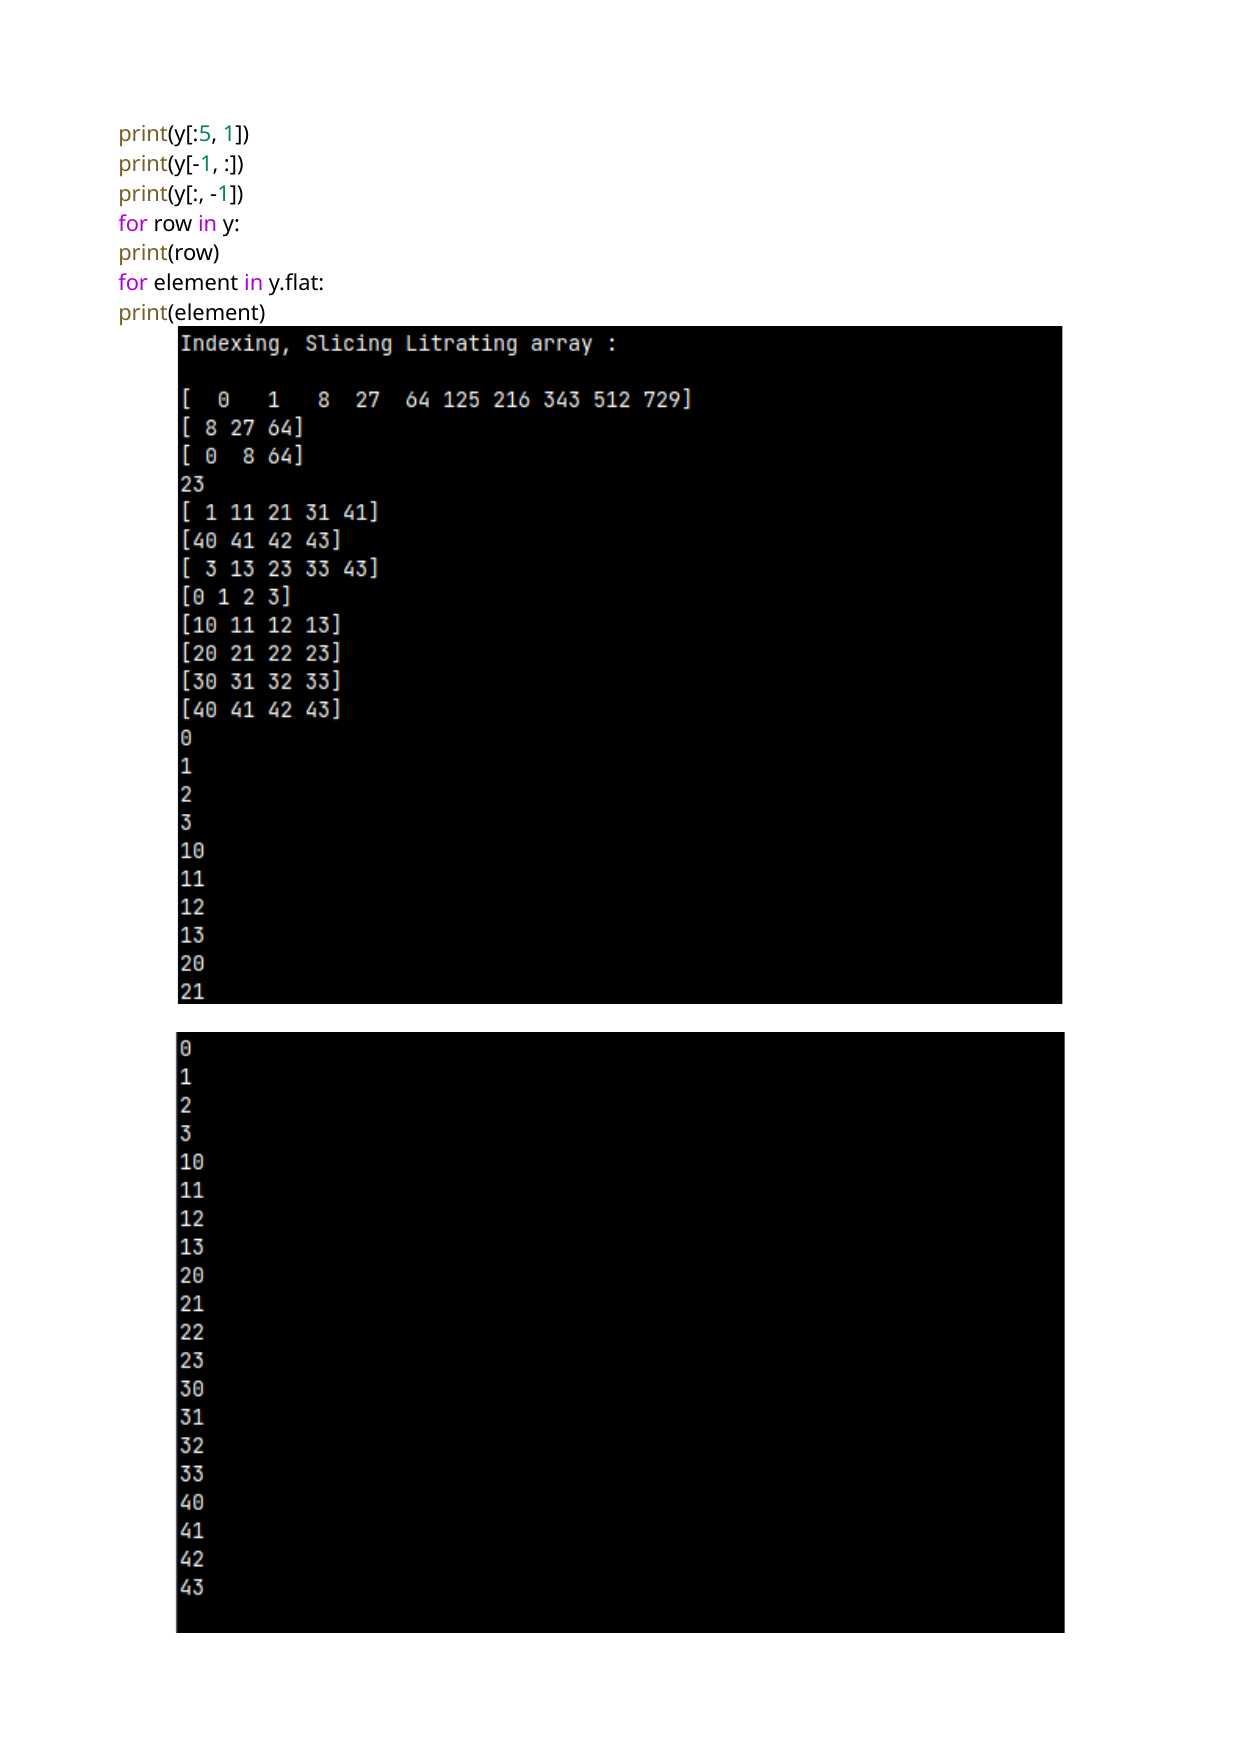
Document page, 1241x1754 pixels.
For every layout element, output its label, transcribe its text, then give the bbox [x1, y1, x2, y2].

text for element in y.flat: [118, 267, 1122, 297]
text print(y[-1, :]) [118, 148, 1122, 178]
text print(y[:5, 1]) [118, 118, 1122, 148]
text print(row) [118, 237, 1122, 267]
text print(y[:, -1]) [118, 178, 1122, 207]
text print(element) [118, 297, 1122, 327]
picture [177, 326, 1063, 1004]
text for row in y: [118, 207, 1122, 237]
picture [175, 1032, 1065, 1633]
